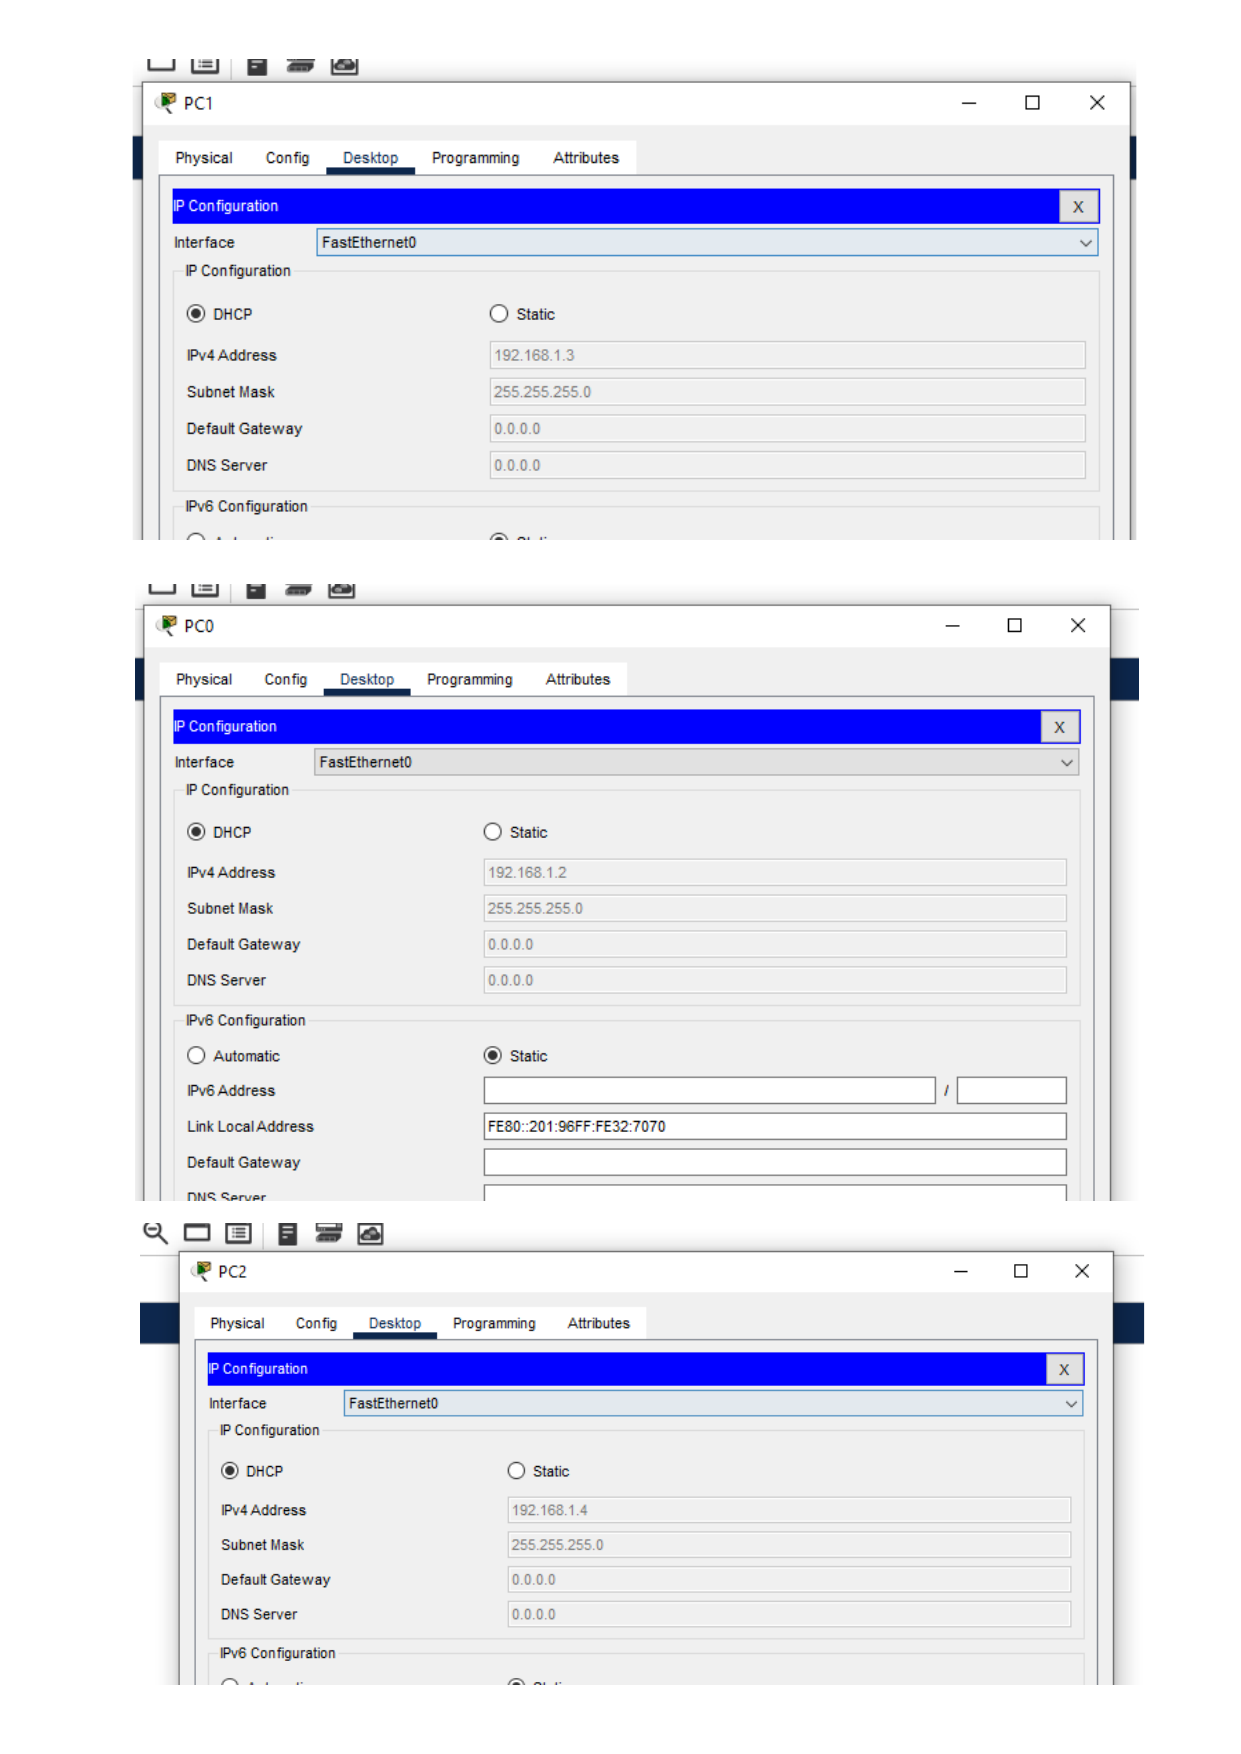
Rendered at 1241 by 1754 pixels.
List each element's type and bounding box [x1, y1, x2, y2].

picture [140, 1223, 1145, 1685]
picture [135, 584, 1139, 1201]
picture [132, 59, 1137, 540]
